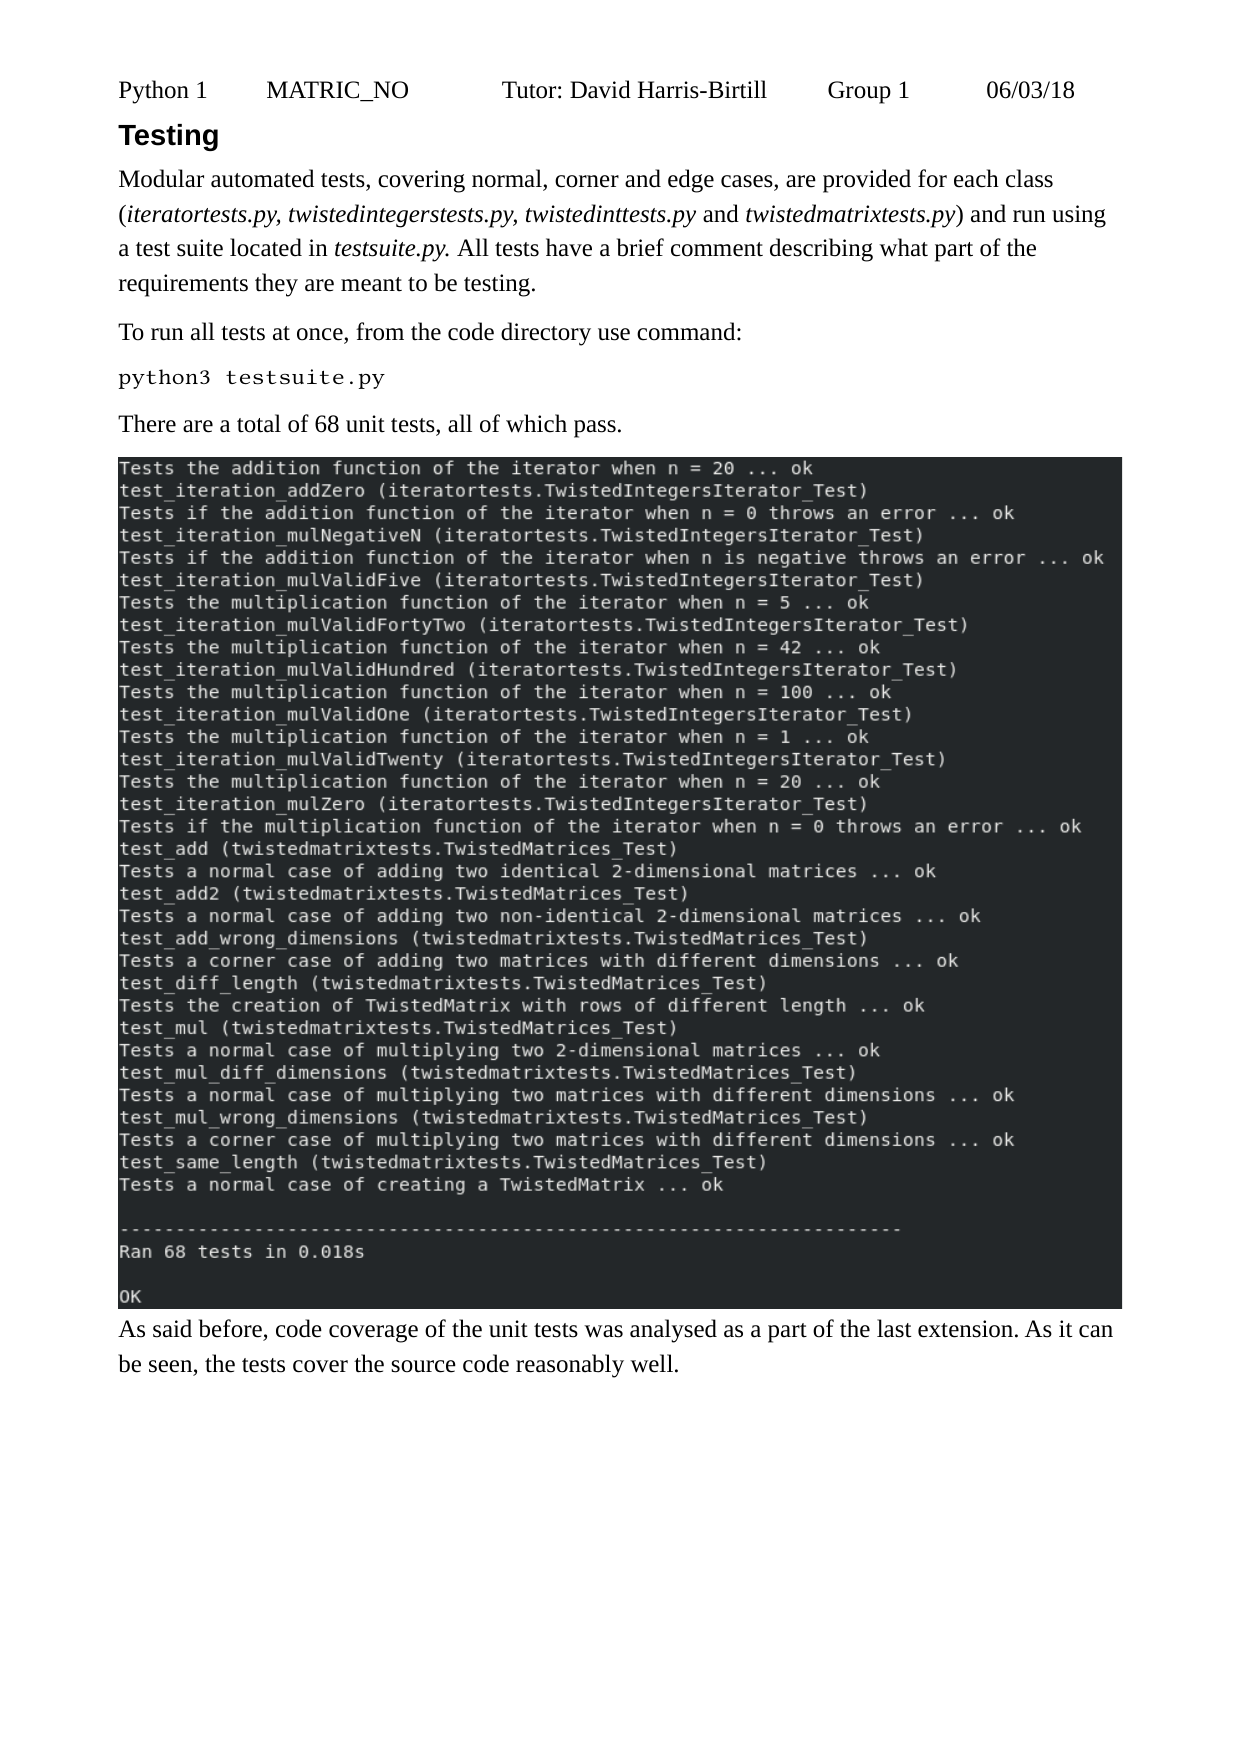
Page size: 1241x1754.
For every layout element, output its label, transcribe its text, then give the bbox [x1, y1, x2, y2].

text python3 testsuite.py [118, 366, 1122, 389]
text Modular automated tests, covering normal, corner and edge cases, are provided for each class (iteratortests.py, twistedintegerstests.py, twistedinttests.py and twistedmatrixtests.py) and run using a test suite located in testsuite.py. All tests have a brief comment describing what part of the requirements they are meant to be testing. [118, 164, 1122, 296]
subtitle Testing [118, 118, 1122, 152]
text As said before, code coverage of the unit tests was analysed as a part of the last extension. As it can be seen, the tests cover the source code reasonably well. [118, 1309, 1122, 1378]
picture [118, 457, 1123, 1309]
text There are a total of 68 unit tests, all of which pass. [118, 409, 1122, 437]
text To run all tests at once, from the code directory use command: [118, 317, 1122, 345]
